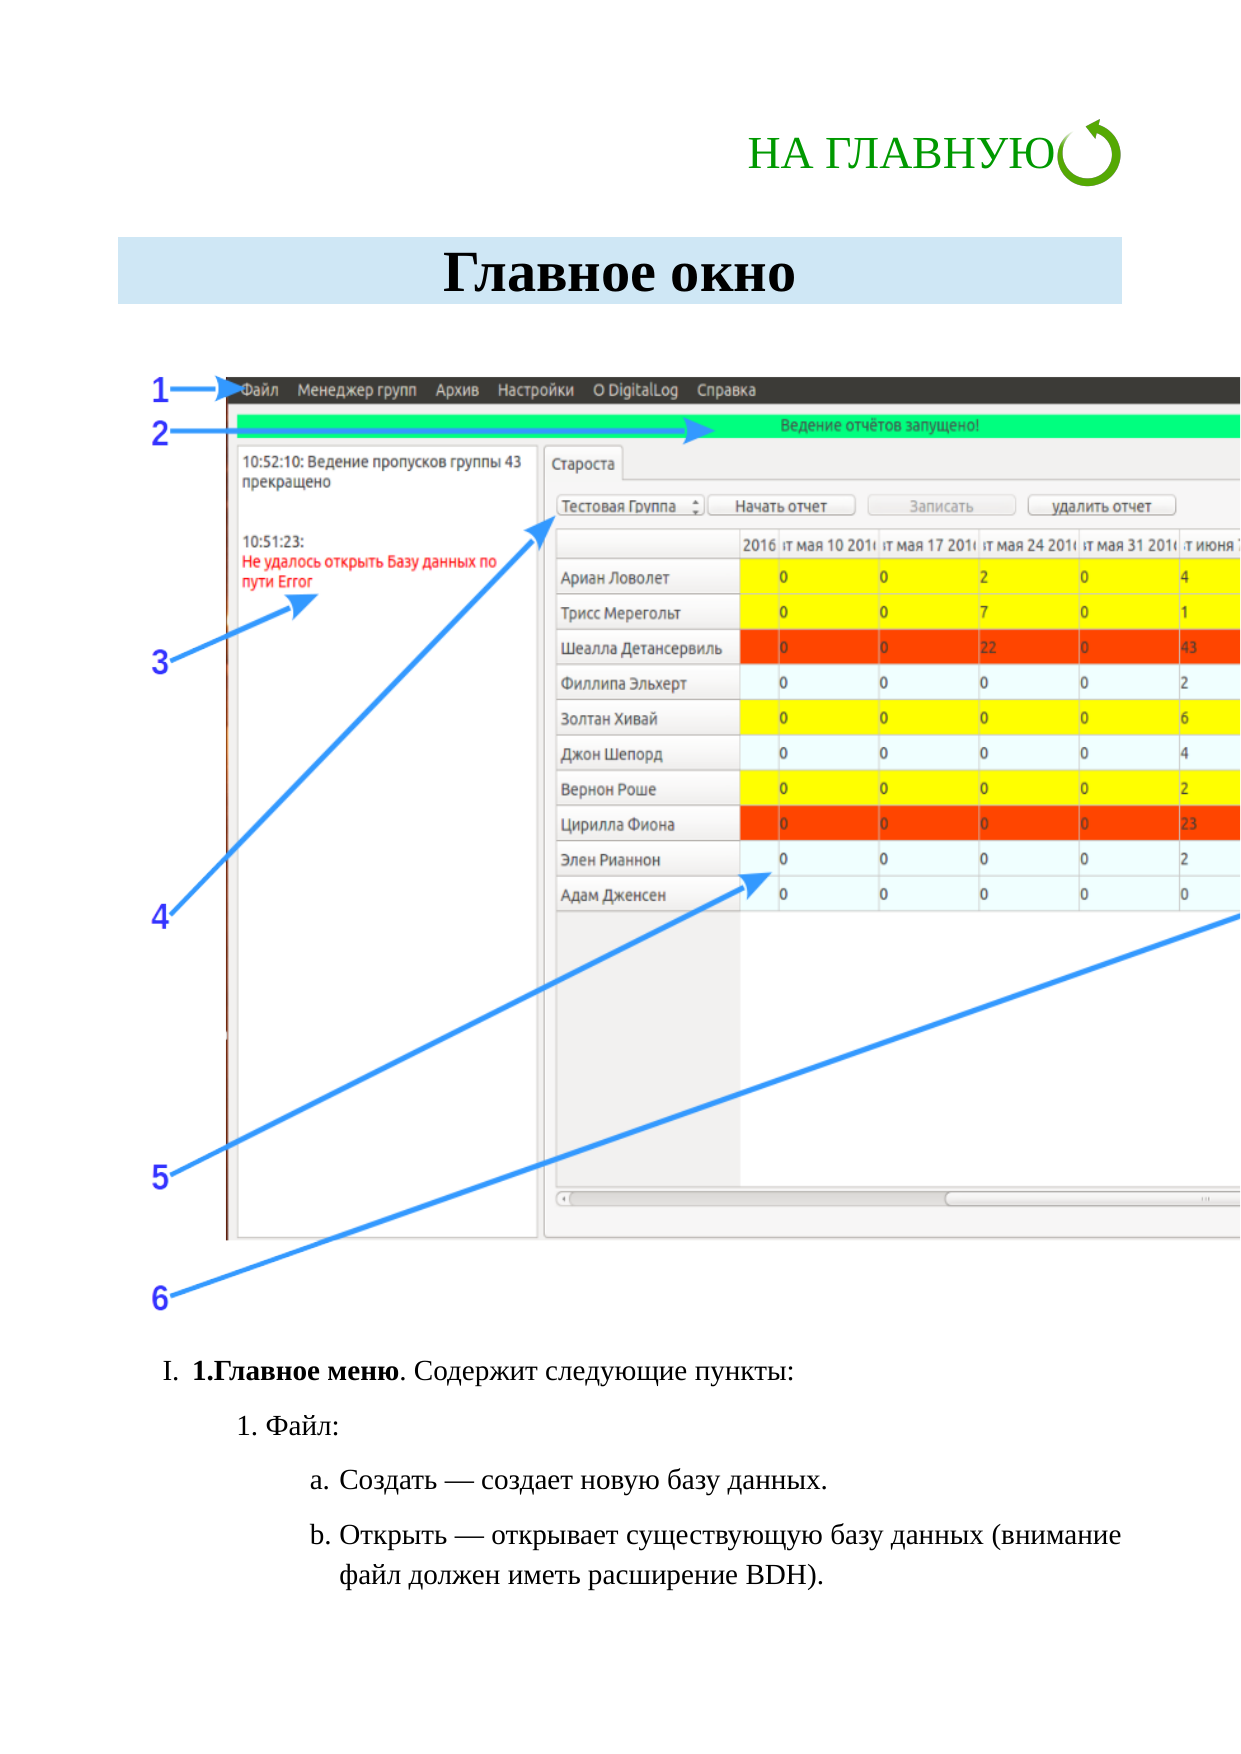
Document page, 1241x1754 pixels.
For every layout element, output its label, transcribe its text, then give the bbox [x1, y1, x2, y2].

list 1.Главное меню. Содержит следующие пункты: [162, 1353, 1122, 1386]
list Файл: [236, 1408, 1122, 1441]
list Создать — создает новую базу данных. [309, 1462, 1122, 1496]
picture [118, 316, 1241, 1326]
text НА ГЛАВНУЮ [118, 118, 1055, 187]
title Главное окно [118, 237, 1122, 304]
list Открыть — открывает существующую базу данных (внимание файл должен иметь расширение BDH). [309, 1517, 1122, 1591]
picture [1055, 118, 1123, 187]
